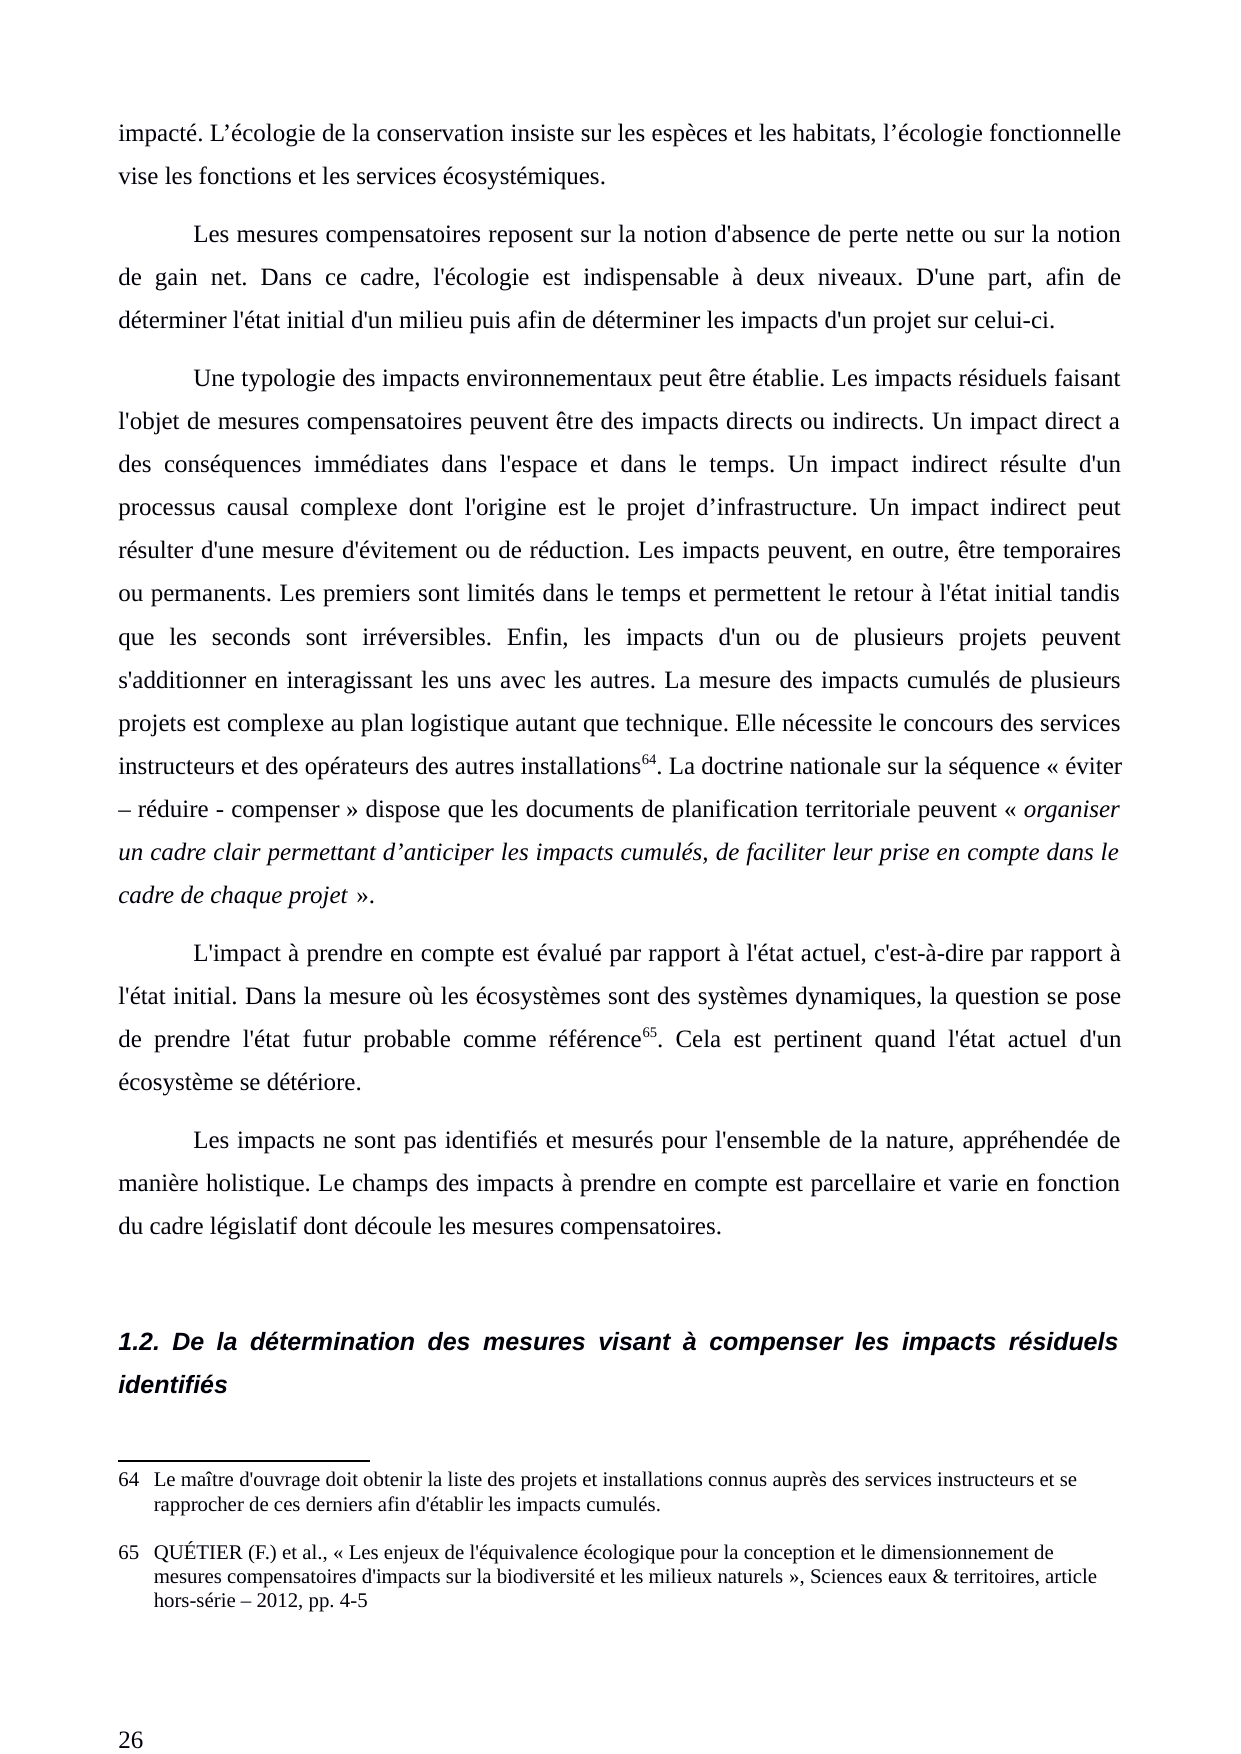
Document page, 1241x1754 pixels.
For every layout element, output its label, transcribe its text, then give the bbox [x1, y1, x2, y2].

text Les mesures compensatoires reposent sur la notion d'absence de perte nette ou sur la notion de gain net. Dans ce cadre, l'écologie est indispensable à deux niveaux. D'une part, afin de déterminer l'état initial d'un milieu puis afin de déterminer les impacts d'un projet sur celui-ci. [118, 219, 1122, 334]
text L'impact à prendre en compte est évalué par rapport à l'état actuel, c'est-à-dire par rapport à l'état initial. Dans la mesure où les écosystèmes sont des systèmes dynamiques, la question se pose de prendre l'état futur probable comme référence. Cela est pertinent quand l'état actuel d'un écosystème se détériore. [118, 938, 1122, 1096]
text 1.2. De la détermination des mesures visant à compenser les impacts résiduels identifiés [118, 1327, 1122, 1399]
text Une typologie des impacts environnementaux peut être établie. Les impacts résiduels faisant l'objet de mesures compensatoires peuvent être des impacts directs ou indirects. Un impact direct a des conséquences immédiates dans l'espace et dans le temps. Un impact indirect résulte d'un processus causal complexe dont l'origine est le projet d’infrastructure. Un impact indirect peut résulter d'une mesure d'évitement ou de réduction. Les impacts peuvent, en outre, être temporaires ou permanents. Les premiers sont limités dans le temps et permettent le retour à l'état initial tandis que les seconds sont irréversibles. Enfin, les impacts d'un ou de plusieurs projets peuvent s'additionner en interagissant les uns avec les autres. La mesure des impacts cumulés de plusieurs projets est complexe au plan logistique autant que technique. Elle nécessite le concours des services instructeurs et des opérateurs des autres installations. La doctrine nationale sur la séquence « éviter – réduire - compenser » dispose que les documents de planification territoriale peuvent « organiser un cadre clair permettant d’anticiper les impacts cumulés, de faciliter leur prise en compte dans le cadre de chaque projet ». [118, 363, 1122, 909]
text QUÉTIER (F.) et al., « Les enjeux de l'équivalence écologique pour la conception et le dimensionnement de mesures compensatoires d'impacts sur la biodiversité et les milieux naturels », Sciences eaux & territoires, article hors-série – 2012, pp. 4-5 [118, 1539, 1122, 1612]
text Les impacts ne sont pas identifiés et mesurés pour l'ensemble de la nature, appréhendée de manière holistique. Le champs des impacts à prendre en compte est parcellaire et varie en fonction du cadre législatif dont découle les mesures compensatoires. [118, 1125, 1122, 1240]
text Le maître d'ouvrage doit obtenir la liste des projets et installations connus auprès des services instructeurs et se rapprocher de ces derniers afin d'établir les impacts cumulés. [118, 1467, 1122, 1516]
text impacté. L’écologie de la conservation insiste sur les espèces et les habitats, l’écologie fonctionnelle vise les fonctions et les services écosystémiques. [118, 118, 1122, 190]
